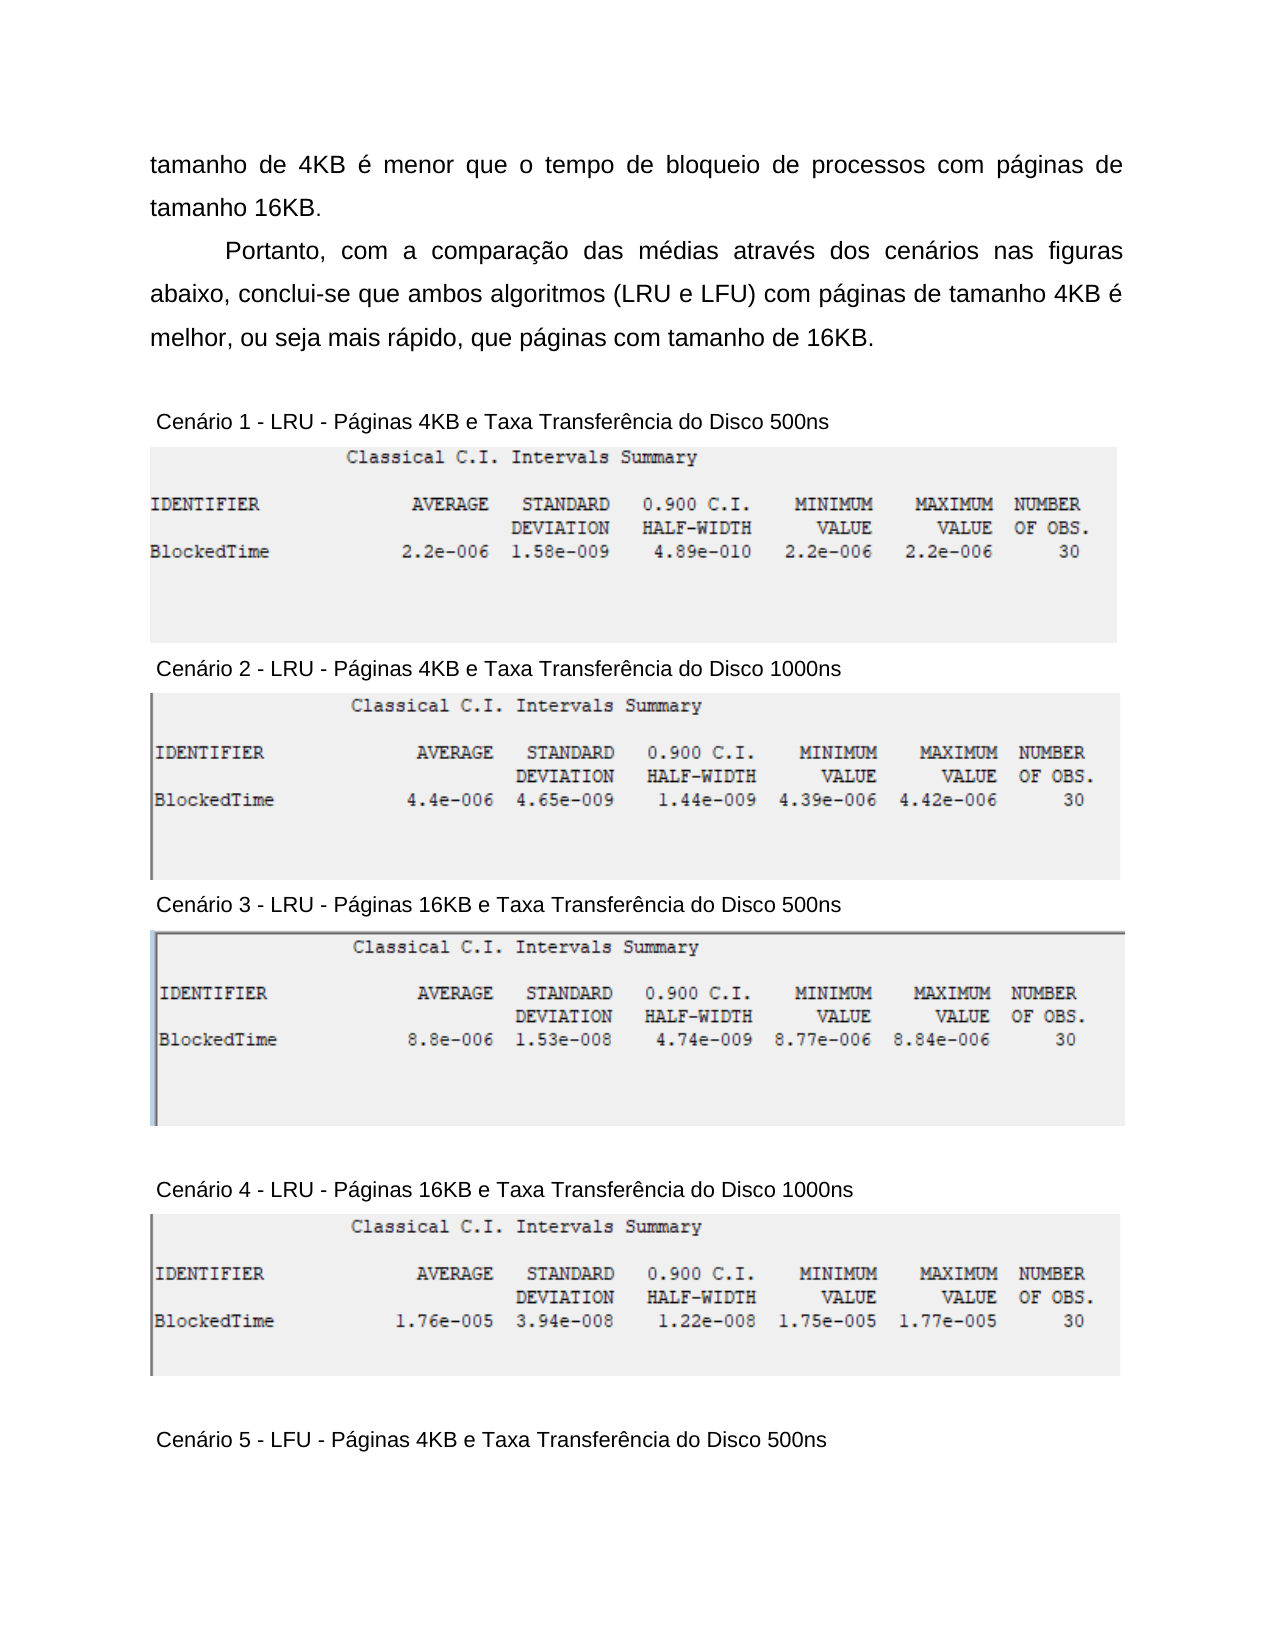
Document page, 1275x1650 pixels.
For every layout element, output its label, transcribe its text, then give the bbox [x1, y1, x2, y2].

text Cenário 1 - LRU - Páginas 4KB e Taxa Transferência do Disco 500ns [150, 409, 1125, 642]
picture [150, 1214, 1121, 1376]
text Cenário 4 - LRU - Páginas 16KB e Taxa Transferência do Disco 1000ns [150, 1177, 1125, 1202]
picture [150, 930, 1125, 1126]
picture [150, 447, 1118, 643]
text tamanho de 4KB é menor que o tempo de bloqueio de processos com páginas de tamanho 16KB. [150, 150, 1125, 222]
text Portanto, com a comparação das médias através dos cenários nas figuras abaixo, conclui-se que ambos algoritmos (LRU e LFU) com páginas de tamanho 4KB é melhor, ou seja mais rápido, que páginas com tamanho de 16KB. [150, 236, 1125, 351]
text Cenário 2 - LRU - Páginas 4KB e Taxa Transferência do Disco 1000ns [150, 656, 1125, 681]
text Cenário 3 - LRU - Páginas 16KB e Taxa Transferência do Disco 500ns [150, 892, 1125, 918]
picture [150, 693, 1121, 880]
text Cenário 5 - LFU - Páginas 4KB e Taxa Transferência do Disco 500ns [150, 1427, 1125, 1452]
